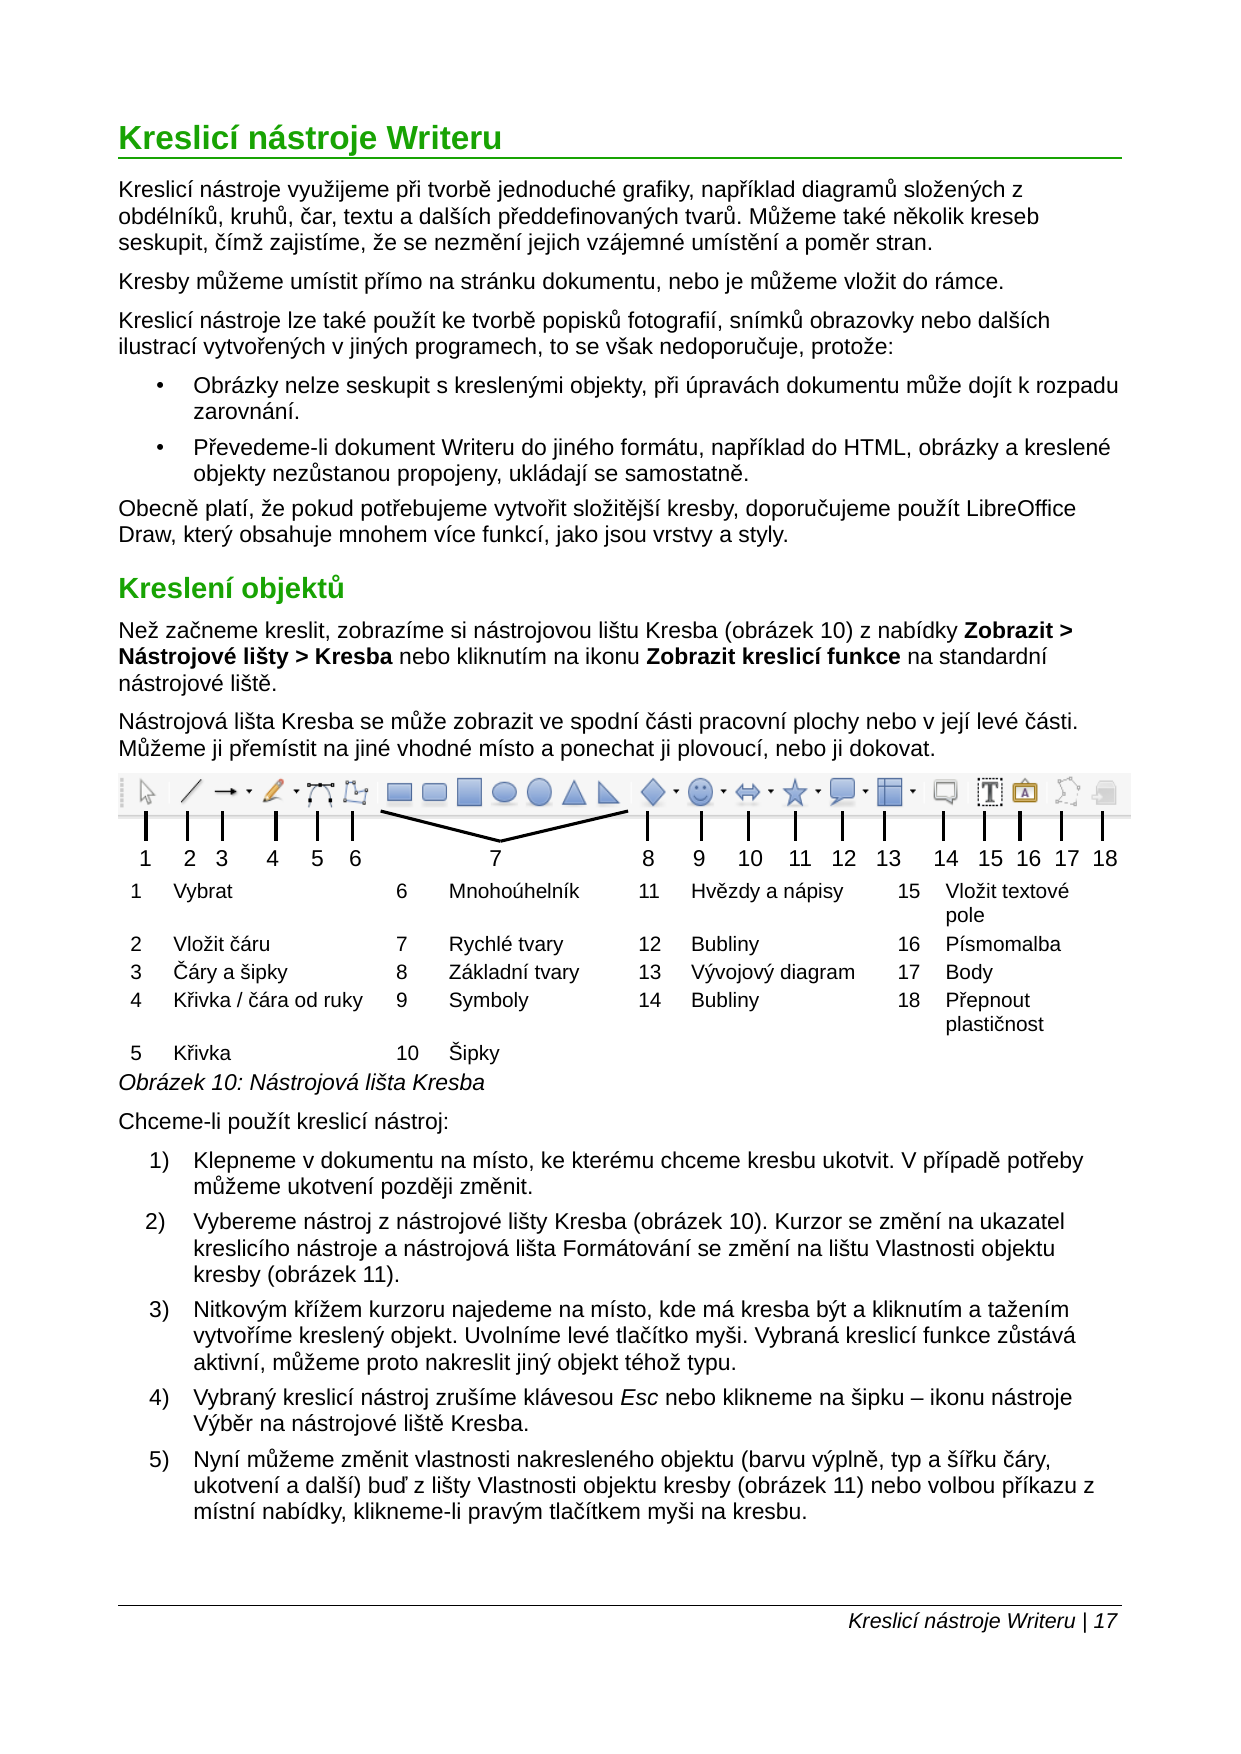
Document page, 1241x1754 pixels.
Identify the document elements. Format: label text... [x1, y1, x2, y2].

table_cell Křivka / čára od ruky [161, 988, 384, 1041]
table_cell 6 [384, 879, 437, 931]
table_cell 18 [885, 988, 933, 1041]
table_cell 7 [384, 931, 437, 960]
table_cell Obrázek 10: Nástrojová lišta Kresba [118, 1069, 1122, 1095]
list Obrázky nelze seskupit s kreslenými objekty, při úpravách dokumentu může dojít k rozpadu zarovnání. [156, 372, 1122, 425]
table_cell Čáry a šipky [161, 960, 384, 988]
table_cell 11 [626, 879, 679, 931]
table_cell Přepnout plastičnost [934, 988, 1122, 1041]
list Vybraný kreslicí nástroj zrušíme klávesou Esc nebo klikneme na šipku – ikonu nástroje Výběr na nástrojové liště Kresba. [169, 1384, 1122, 1437]
table_cell [934, 1041, 1122, 1069]
table_header [118, 819, 1122, 879]
table_cell [885, 1041, 933, 1069]
table_cell 1 [118, 879, 161, 931]
list Chceme-li použít kreslicí nástroj: [118, 1108, 1122, 1134]
text Kresby můžeme umístit přímo na stránku dokumentu, nebo je můžeme vložit do rámce. [118, 268, 1122, 294]
list Klepneme v dokumentu na místo, ke kterému chceme kresbu ukotvit. V případě potřeby můžeme ukotvení později změnit. [169, 1147, 1122, 1199]
subtitle Kreslicí nástroje Writeru [118, 118, 1122, 157]
table_cell 16 [885, 931, 933, 960]
text Nástrojová lišta Kresba se může zobrazit ve spodní části pracovní plochy nebo v její levé části. Můžeme ji přemístit na jiné vhodné místo a ponechat ji plovoucí, nebo ji dokovat. [118, 708, 1122, 761]
table_cell Body [934, 960, 1122, 988]
table_cell Rychlé tvary [437, 931, 626, 960]
table_cell Křivka [161, 1041, 384, 1069]
table_cell 12 [626, 931, 679, 960]
table_cell 14 [626, 988, 679, 1041]
table_cell 9 [384, 988, 437, 1041]
list Kreslicí nástroje lze také použít ke tvorbě popisků fotografií, snímků obrazovky nebo dalších ilustrací vytvořených v jiných programech, to se však nedoporučuje, protože: [118, 307, 1122, 359]
list Vybereme nástroj z nástrojové lišty Kresba (obrázek 10). Kurzor se změní na ukazatel kreslicího nástroje a nástrojová lišta Formátování se změní na lištu Vlastnosti objektu kresby (obrázek 11). [165, 1208, 1122, 1287]
list Nyní můžeme změnit vlastnosti nakresleného objektu (barvu výplně, typ a šířku čáry, ukotvení a další) buď z lišty Vlastnosti objektu kresby (obrázek 11) nebo volbou příkazu z místní nabídky, klikneme-li pravým tlačítkem myši na kresbu. [169, 1446, 1122, 1525]
table_cell 10 [384, 1041, 437, 1069]
table_header [423, 819, 583, 839]
table_cell 8 [384, 960, 437, 988]
table_cell Bubliny [679, 931, 885, 960]
table_cell 13 [626, 960, 679, 988]
picture [118, 773, 1131, 819]
table_cell Hvězdy a nápisy [679, 879, 885, 931]
table_cell 2 [118, 931, 161, 960]
table_cell 17 [885, 960, 933, 988]
table_cell 3 [118, 960, 161, 988]
list Převedeme-li dokument Writeru do jiného formátu, například do HTML, obrázky a kreslené objekty nezůstanou propojeny, ukládají se samostatně. [156, 433, 1122, 486]
list Nitkovým křížem kurzoru najedeme na místo, kde má kresba být a kliknutím a tažením vytvoříme kreslený objekt. Uvolníme levé tlačítko myši. Vybraná kreslicí funkce zůstává aktivní, můžeme proto nakreslit jiný objekt téhož typu. [169, 1296, 1122, 1375]
text Obecně platí, že pokud potřebujeme vytvořit složitější kresby, doporučujeme použít LibreOffice Draw, který obsahuje mnohem více funkcí, jako jsou vrstvy a styly. [118, 495, 1122, 548]
subtitle Kreslení objektů [118, 571, 1122, 605]
table_cell 5 [118, 1041, 161, 1069]
table_cell Vývojový diagram [679, 960, 885, 988]
text Kreslicí nástroje využijeme při tvorbě jednoduché grafiky, například diagramů složených z obdélníků, kruhů, čar, textu a dalších předdefinovaných tvarů. Můžeme také několik kreseb seskupit, čímž zajistíme, že se nezmění jejich vzájemné umístění a poměr stran. [118, 176, 1122, 255]
table_cell Vybrat [161, 879, 384, 931]
table_cell Bubliny [679, 988, 885, 1041]
table_cell Vložit čáru [161, 931, 384, 960]
table_cell Vložit textové pole [934, 879, 1122, 931]
table_cell [679, 1041, 885, 1069]
table_cell 4 [118, 988, 161, 1041]
text Než začneme kreslit, zobrazíme si nástrojovou lištu Kresba (obrázek 10) z nabídky Zobrazit > Nástrojové lišty > Kresba nebo kliknutím na ikonu Zobrazit kreslicí funkce na standardní nástrojové liště. [118, 617, 1122, 696]
table_cell 15 [885, 879, 933, 931]
table_cell Základní tvary [437, 960, 626, 988]
table_cell [626, 1041, 679, 1069]
table_cell Písmomalba [934, 931, 1122, 960]
table_cell Šipky [437, 1041, 626, 1069]
table_cell Symboly [437, 988, 626, 1041]
table_cell Mnohoúhelník [437, 879, 626, 931]
